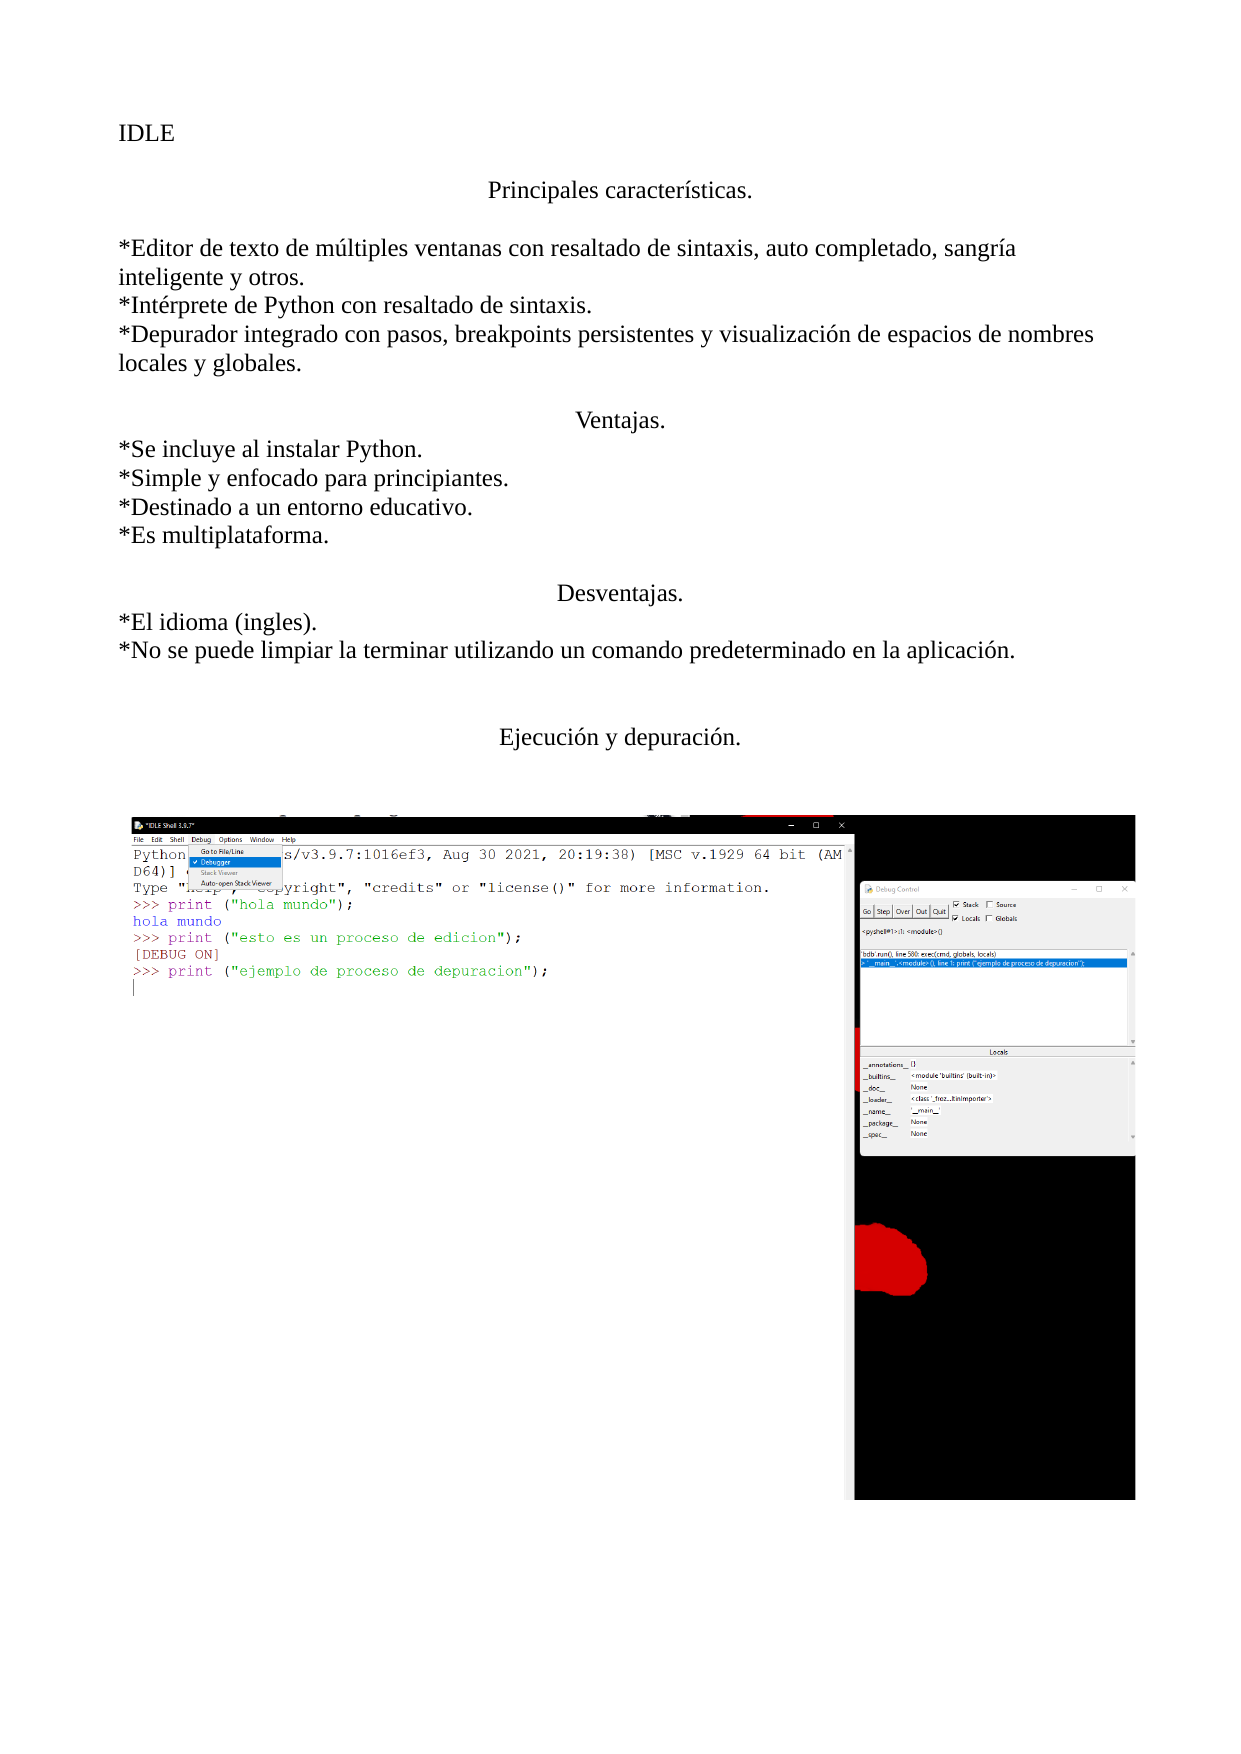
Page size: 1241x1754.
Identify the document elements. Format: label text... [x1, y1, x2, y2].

text IDLE [118, 118, 1122, 147]
text Ventajas. [118, 406, 1122, 434]
text *El idioma (ingles). [118, 607, 1122, 636]
text *No se puede limpiar la terminar utilizando un comando predeterminado en la aplicación. [118, 636, 1122, 664]
text *Se incluye al instalar Python. [118, 434, 1122, 463]
text Principales características. [118, 176, 1122, 204]
picture [131, 815, 1136, 1500]
text Desventajas. [118, 578, 1122, 607]
text *Es multiplataforma. [118, 521, 1122, 549]
text *Depurador integrado con pasos, breakpoints persistentes y visualización de espacios de nombres locales y globales. [118, 319, 1122, 377]
text *Intérprete de Python con resaltado de sintaxis. [118, 291, 1122, 319]
text Ejecución y depuración. [118, 722, 1122, 751]
text *Destinado a un entorno educativo. [118, 492, 1122, 521]
text *Simple y enfocado para principiantes. [118, 463, 1122, 492]
text *Editor de texto de múltiples ventanas con resaltado de sintaxis, auto completado, sangría inteligente y otros. [118, 233, 1122, 291]
